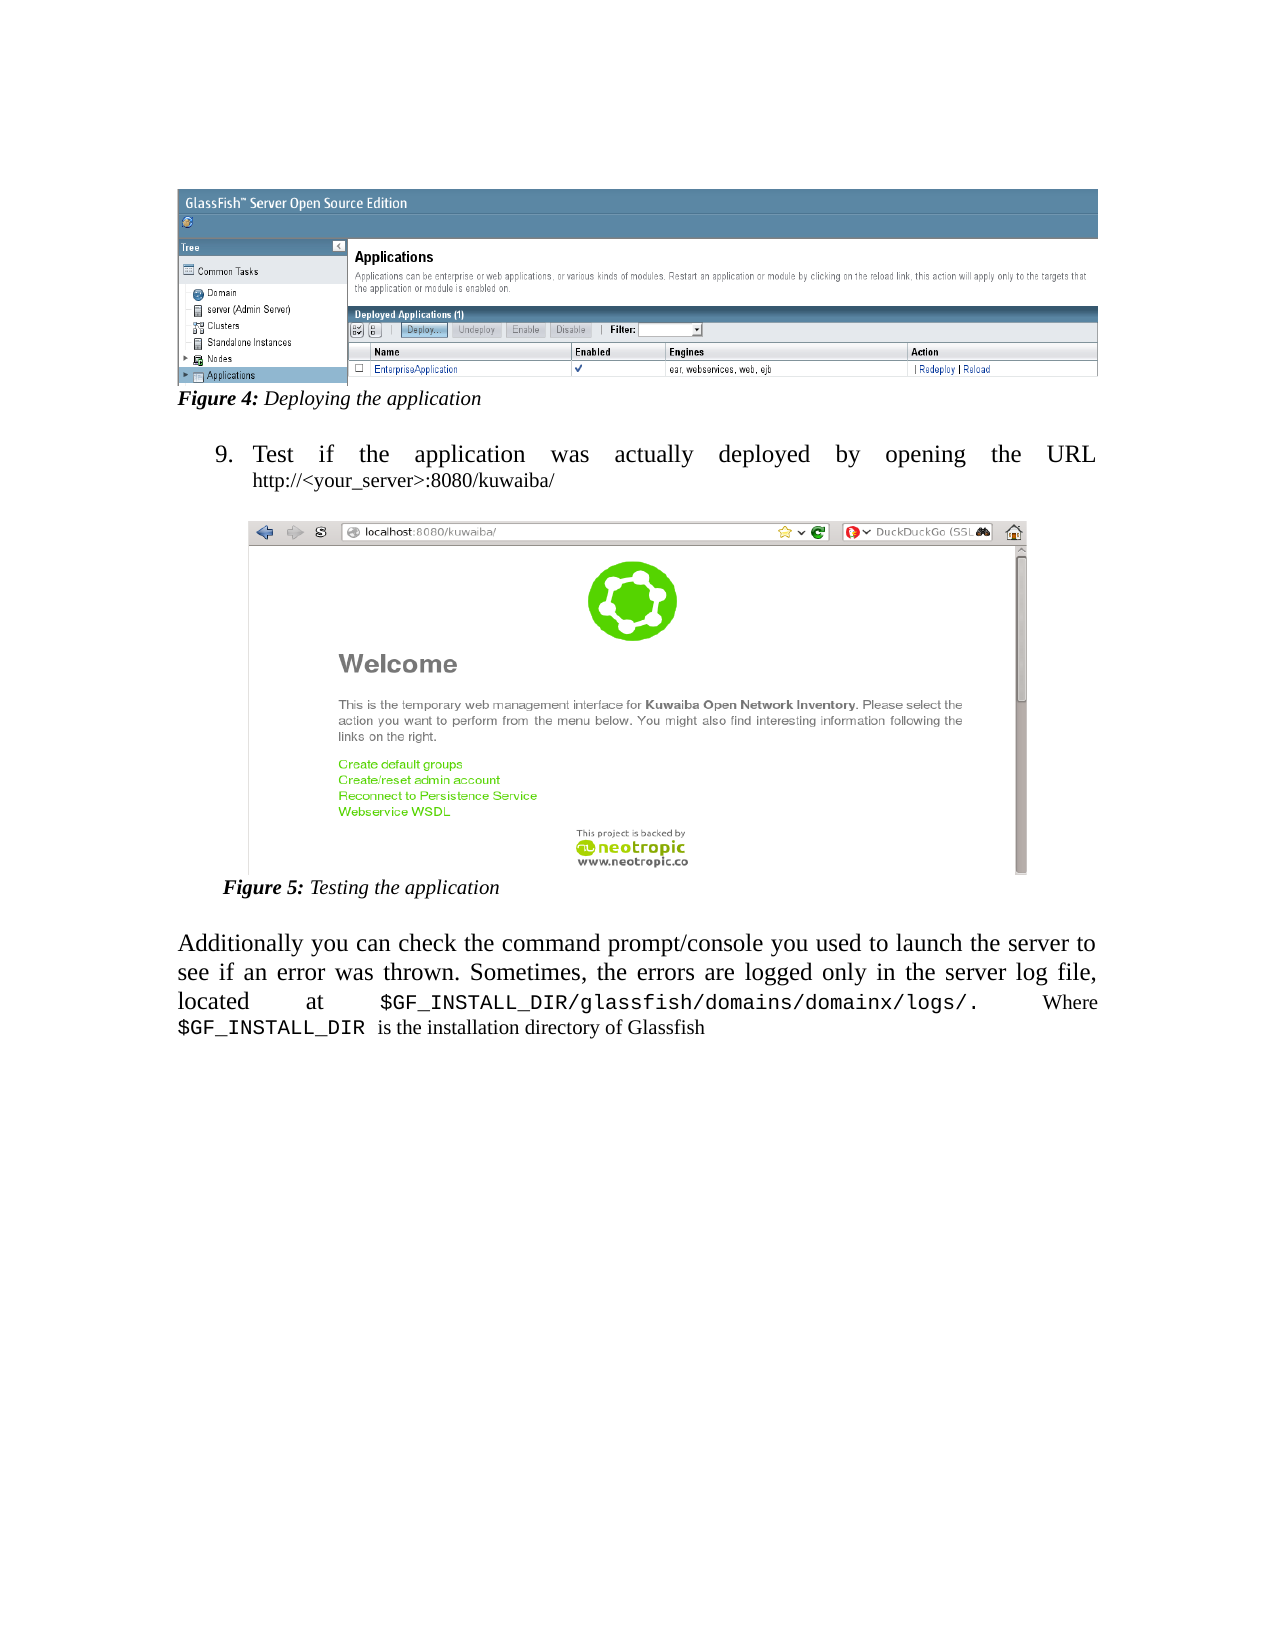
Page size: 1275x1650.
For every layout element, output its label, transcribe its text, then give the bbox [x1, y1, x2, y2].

text Figure 5: Testing the application [223, 533, 1052, 899]
list Test if the application was actually deployed by opening the URL http://<your_server>:8080/kuwaiba/ [215, 439, 1098, 492]
picture [248, 521, 1027, 875]
picture [177, 189, 1098, 386]
text Additionally you can check the command prompt/console you used to launch the server to see if an error was thrown. Sometimes, the errors are logged only in the server log file, located at $GF_INSTALL_DIR/glassfish/domains/domainx/logs/. Where $GF_INSTALL_DIR is the installation directory of Glassfish [177, 928, 1098, 1041]
text Figure 4: Deploying the application [177, 386, 1098, 410]
